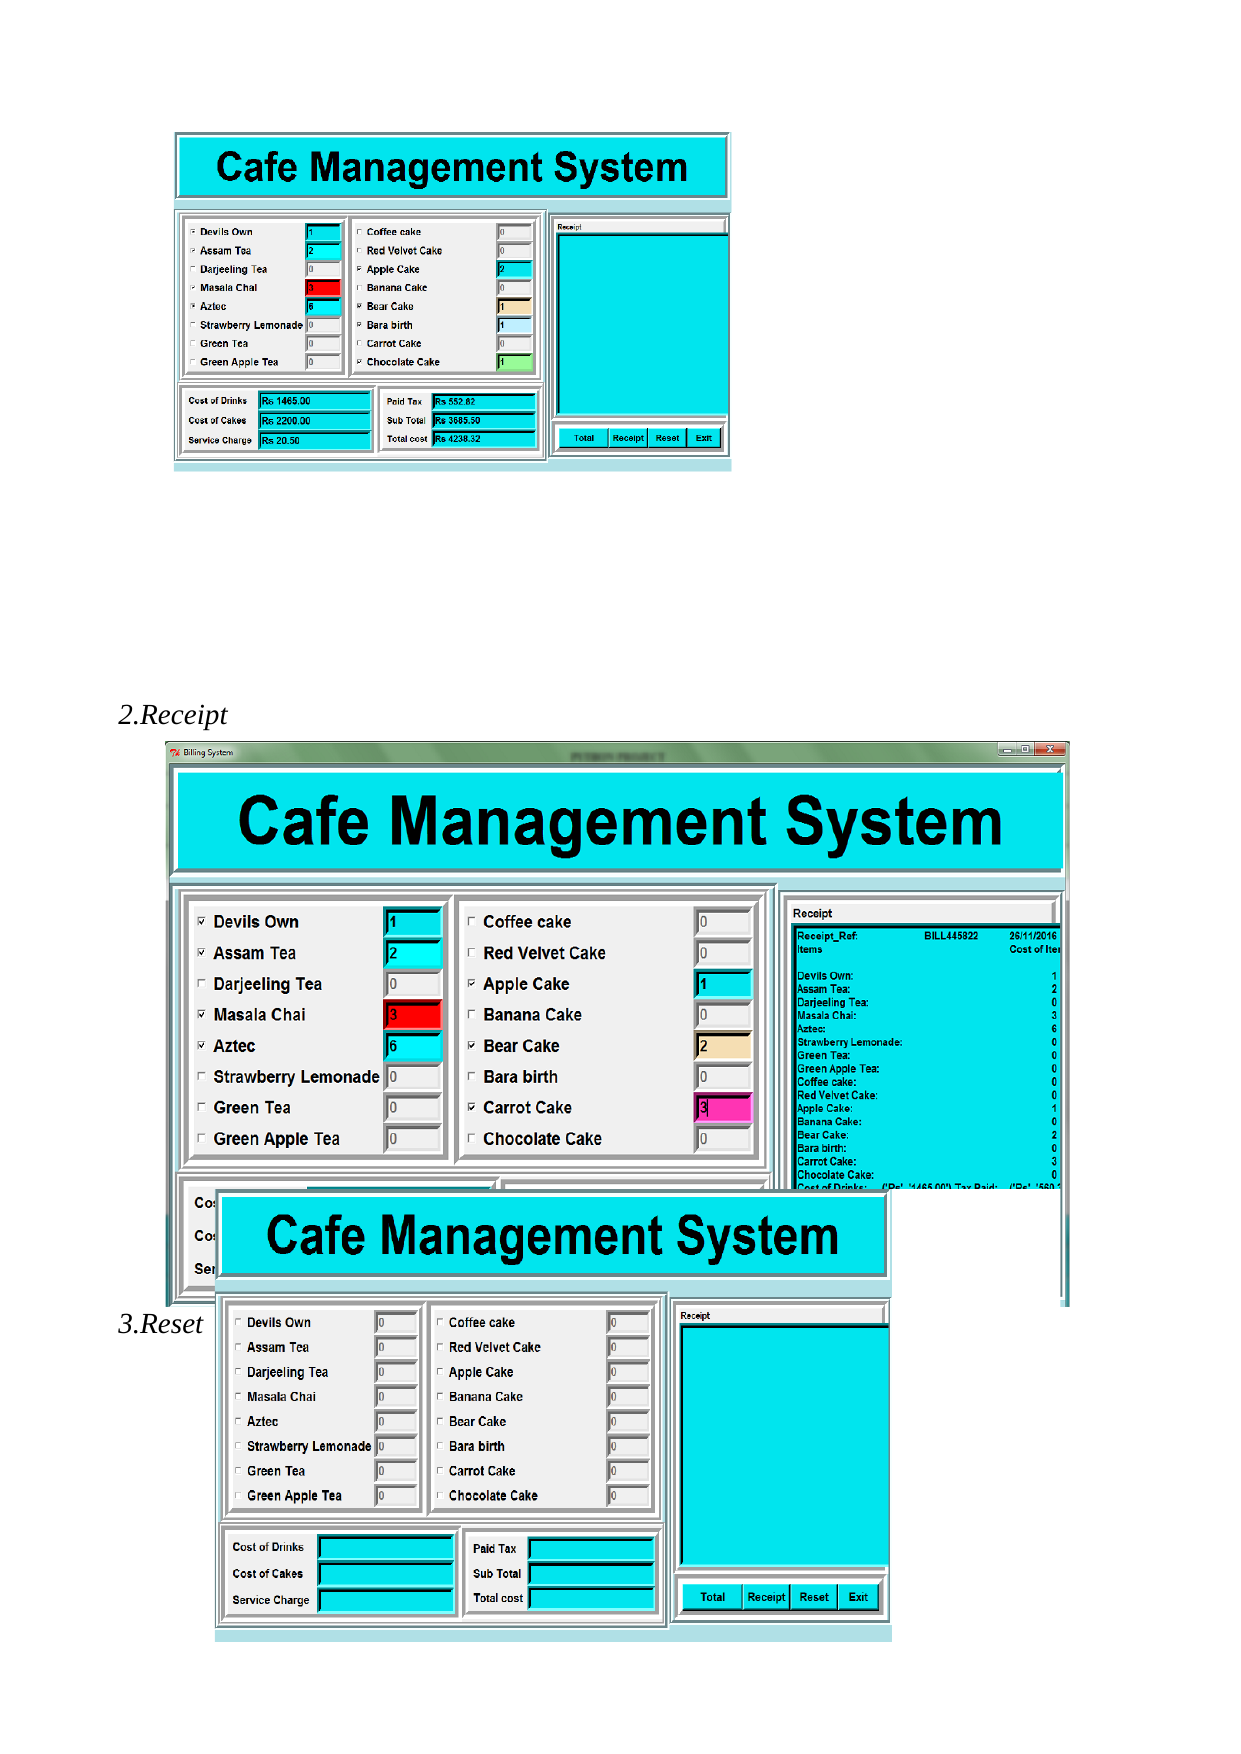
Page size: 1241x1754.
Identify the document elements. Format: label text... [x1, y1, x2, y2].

text 2.Receipt [118, 607, 1122, 731]
text 3.Reset [118, 1277, 214, 1340]
text [1061, 1277, 1122, 1340]
